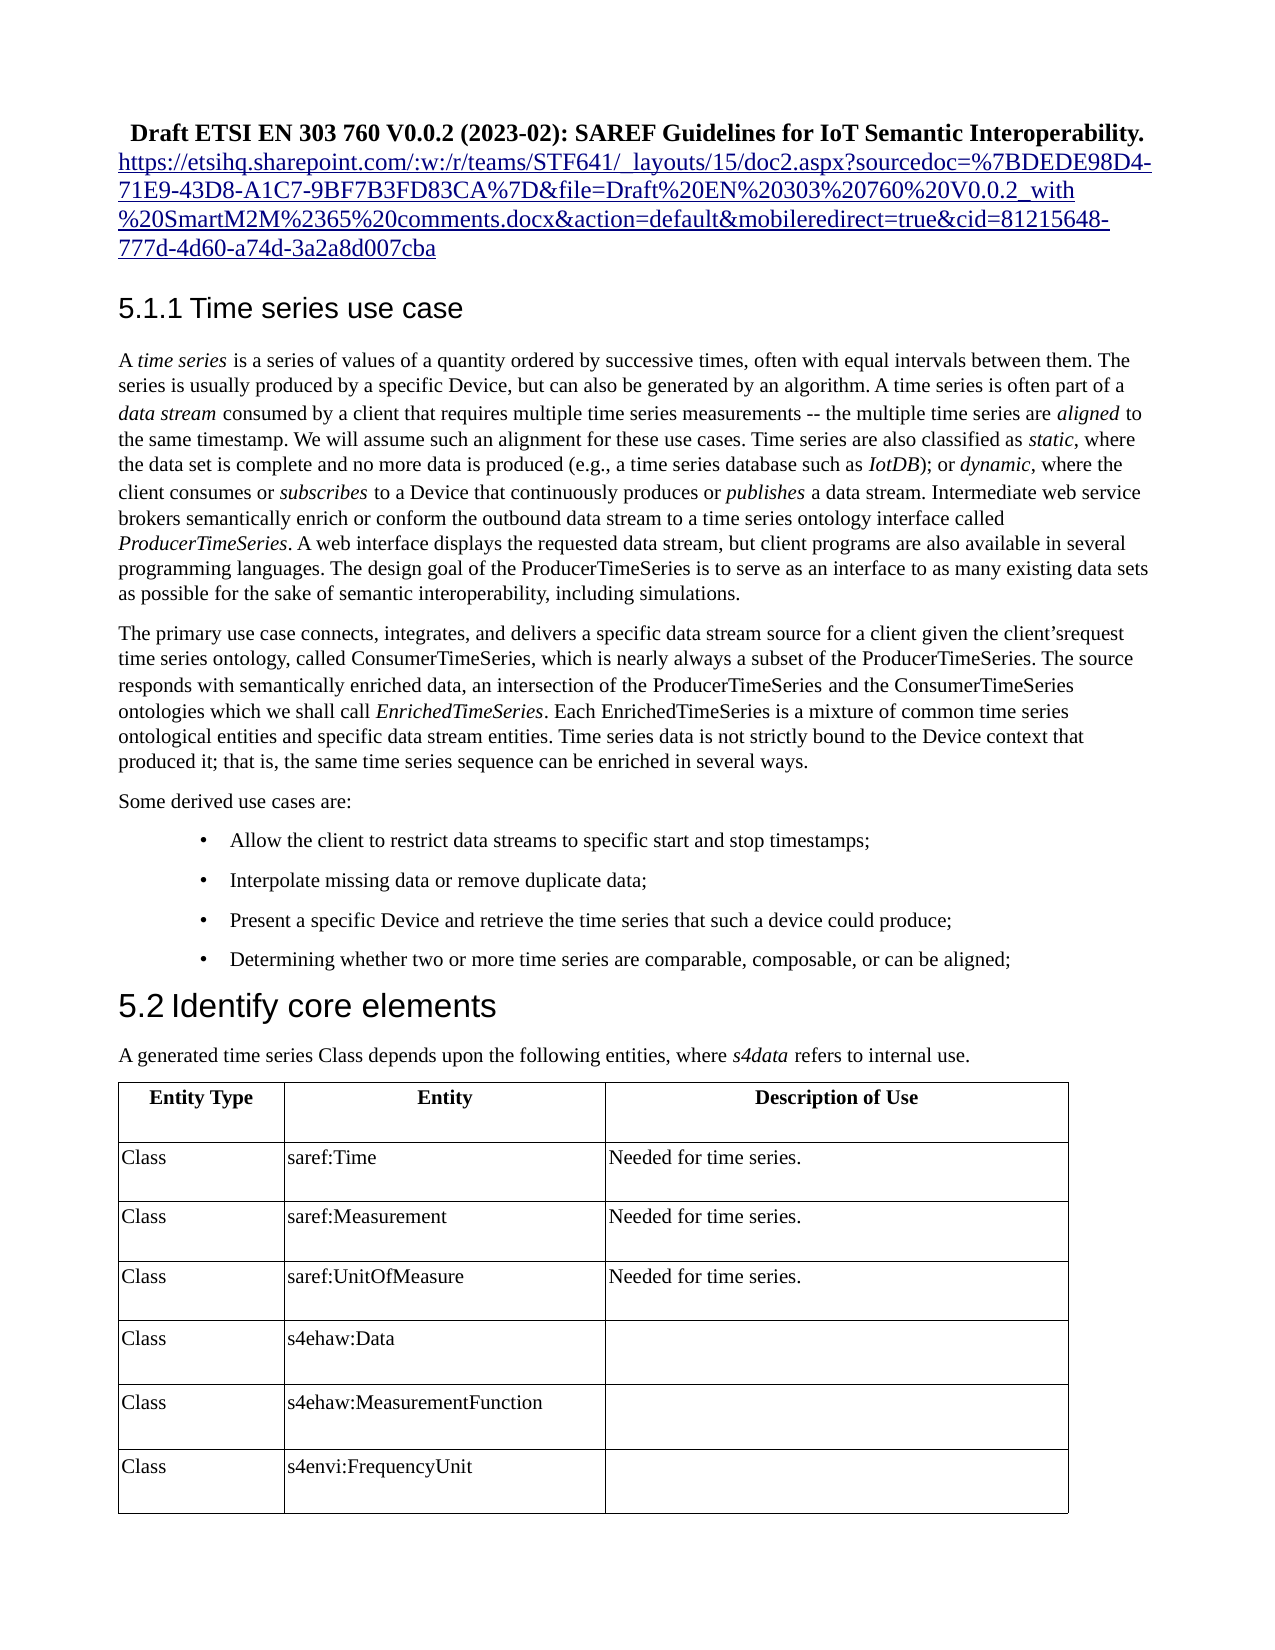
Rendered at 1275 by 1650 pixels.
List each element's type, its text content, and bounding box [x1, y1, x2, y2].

table_cell Class [119, 1450, 284, 1513]
list Interpolate missing data or remove duplicate data; [200, 867, 1157, 892]
table_cell [606, 1450, 1068, 1513]
table_header Entity Type [119, 1083, 284, 1142]
table_header Entity [285, 1083, 605, 1142]
table_cell saref:Measurement [285, 1202, 605, 1261]
table_cell Needed for time series. [606, 1262, 1068, 1320]
table_cell Needed for time series. [606, 1202, 1068, 1261]
table_cell Class [119, 1202, 284, 1261]
text Some derived use cases are: [118, 788, 1157, 813]
table_cell saref:Time [285, 1143, 605, 1201]
table_cell Needed for time series. [606, 1143, 1068, 1201]
table_cell [606, 1321, 1068, 1384]
list Allow the client to restrict data streams to specific start and stop timestamps; [200, 827, 1157, 852]
text 5.2 Identify core elements [118, 986, 1157, 1024]
text Draft ETSI EN 303 760 V0.0.2 (2023-02): SAREF Guidelines for IoT Semantic Interoperability. [118, 118, 1157, 147]
table_cell s4envi:FrequencyUnit [285, 1450, 605, 1513]
table_header Description of Use [606, 1083, 1068, 1142]
table_cell Class [119, 1321, 284, 1384]
text The primary use case connects, integrates, and delivers a specific data stream source for a client given the client’srequest time series ontology, called ConsumerTimeSeries, which is nearly always a subset of the ProducerTimeSeries. The source responds with semantically enriched data, an intersection of the ProducerTimeSeries and the ConsumerTimeSeries ontologies which we shall call EnrichedTimeSeries. Each EnrichedTimeSeries is a mixture of common time series ontological entities and specific data stream entities. Time series data is not strictly bound to the Device context that produced it; that is, the same time series sequence can be enriched in several ways. [118, 619, 1157, 773]
table_cell s4ehaw:MeasurementFunction [285, 1385, 605, 1448]
table_cell saref:UnitOfMeasure [285, 1262, 605, 1320]
table_cell Class [119, 1262, 284, 1320]
text 5.1.1 Time series use case [118, 291, 1157, 324]
list Determining whether two or more time series are comparable, composable, or can be aligned; [200, 946, 1157, 971]
table_cell Class [119, 1143, 284, 1201]
text A time series is a series of values of a quantity ordered by successive times, often with equal intervals between them. The series is usually produced by a specific Device, but can also be generated by an algorithm. A time series is often part of a data stream consumed by a client that requires multiple time series measurements -- the multiple time series are aligned to the same timestamp. We will assume such an alignment for these use cases. Time series are also classified as static, where the data set is complete and no more data is produced (e.g., a time series database such as IotDB); or dynamic, where the client consumes or subscribes to a Device that continuously produces or publishes a data stream. Intermediate web service brokers semantically enrich or conform the outbound data stream to a time series ontology interface called ProducerTimeSeries. A web interface displays the requested data stream, but client programs are also available in several programming languages. The design goal of the ProducerTimeSeries is to serve as an interface to as many existing data sets as possible for the sake of semantic interoperability, including simulations. [118, 344, 1157, 605]
text A generated time series Class depends upon the following entities, where s4data refers to internal use. [118, 1039, 1157, 1068]
list Present a specific Device and retrieve the time series that such a device could produce; [200, 907, 1157, 932]
table_cell Class [119, 1385, 284, 1448]
table_cell s4ehaw:Data [285, 1321, 605, 1384]
table_cell [606, 1385, 1068, 1448]
text https://etsihq.sharepoint.com/:w:/r/teams/STF641/_layouts/15/doc2.aspx?sourcedoc=%7BDEDE98D4-71E9-43D8-A1C7-9BF7B3FD83CA%7D&file=Draft%20EN%20303%20760%20V0.0.2_with%20SmartM2M%2365%20comments.docx&action=default&mobileredirect=true&cid=81215648-777d-4d60-a74d-3a2a8d007cba [118, 147, 1157, 262]
